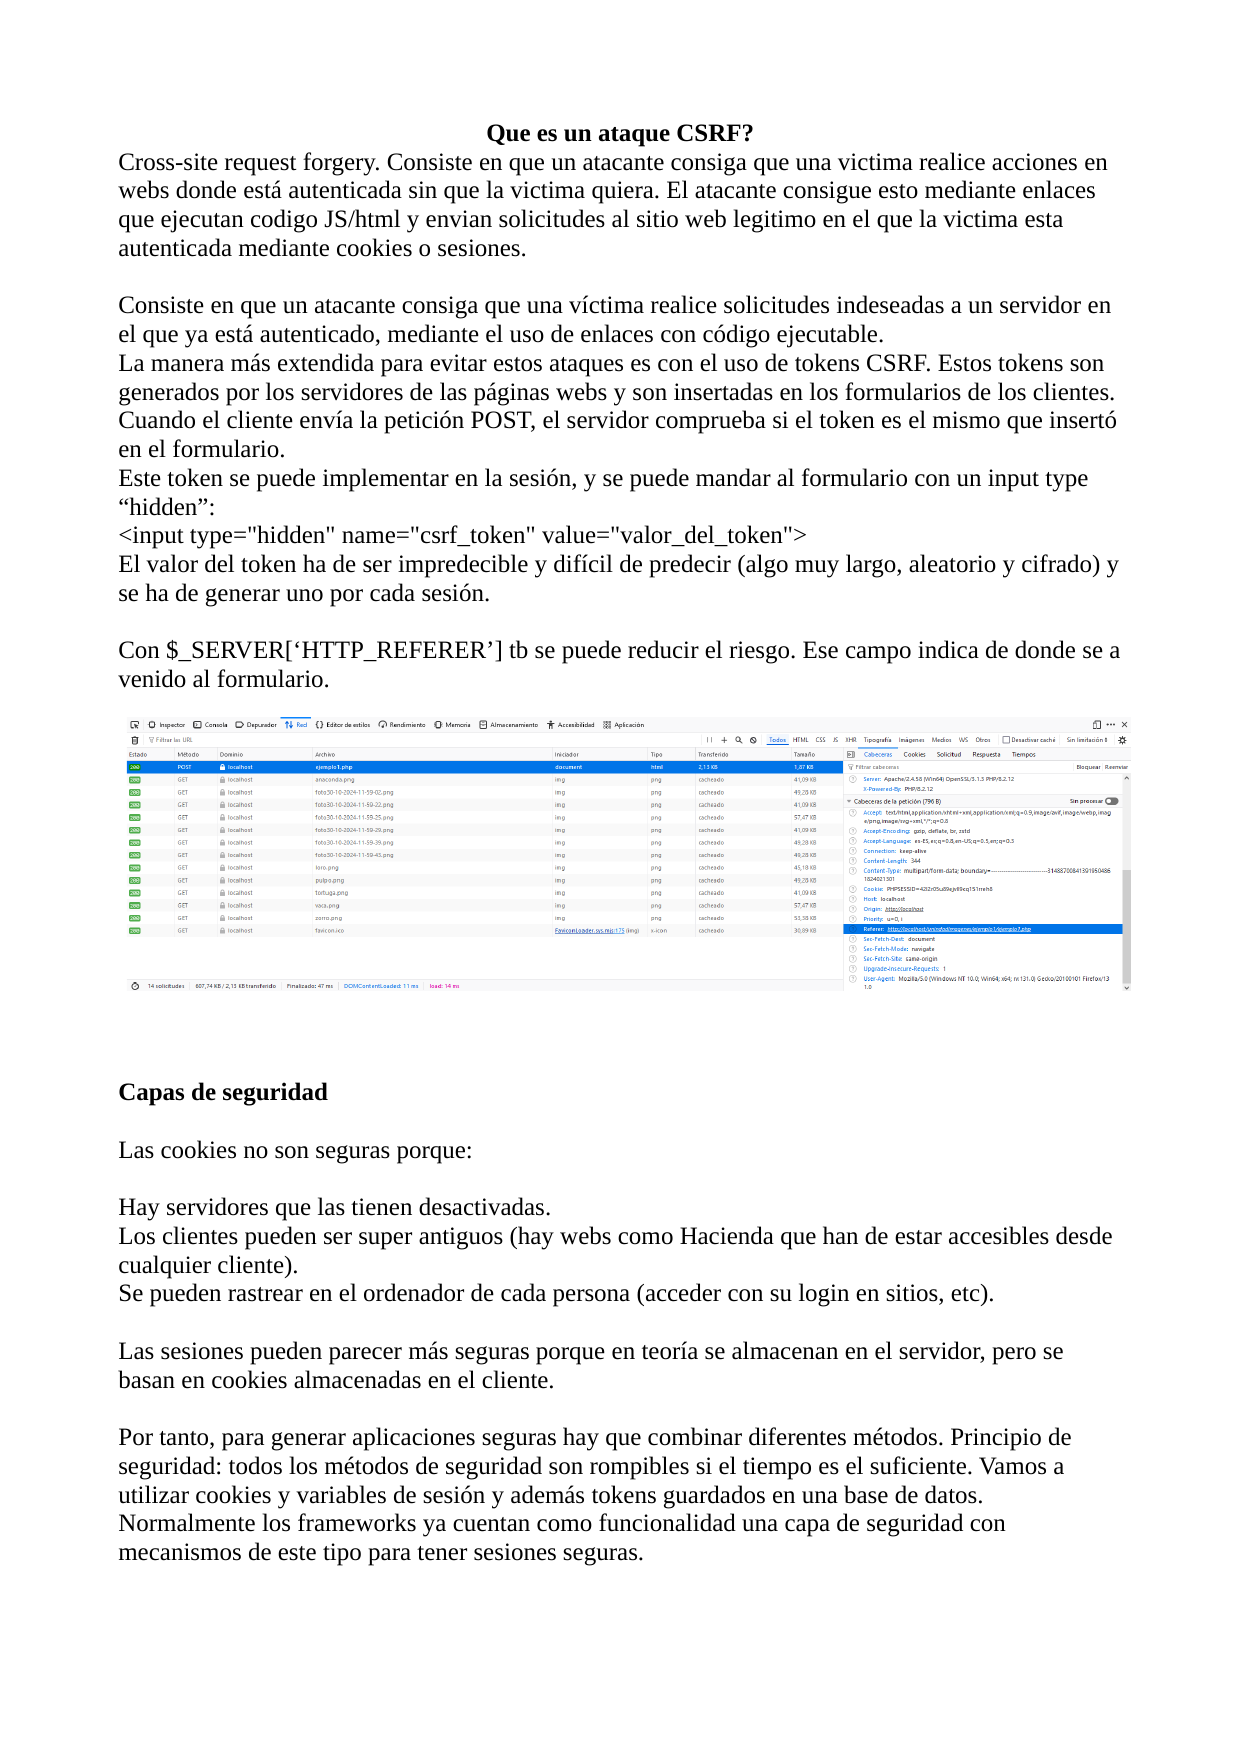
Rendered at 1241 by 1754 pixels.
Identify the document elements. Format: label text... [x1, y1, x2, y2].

text Se pueden rastrear en el ordenador de cada persona (acceder con su login en sitios, etc). [118, 1278, 1122, 1307]
text Con $_SERVER[‘HTTP_REFERER’] tb se puede reducir el riesgo. Ese campo indica de donde se a venido al formulario. [118, 636, 1122, 693]
text La manera más extendida para evitar estos ataques es con el uso de tokens CSRF. Estos tokens son generados por los servidores de las páginas webs y son insertadas en los formularios de los clientes. Cuando el cliente envía la petición POST, el servidor comprueba si el token es el mismo que insertó en el formulario. [118, 348, 1122, 463]
text Por tanto, para generar aplicaciones seguras hay que combinar diferentes métodos. Principio de seguridad: todos los métodos de seguridad son rompibles si el tiempo es el suficiente. Vamos a utilizar cookies y variables de sesión y además tokens guardados en una base de datos. Normalmente los frameworks ya cuentan como funcionalidad una capa de seguridad con mecanismos de este tipo para tener sesiones seguras. [118, 1422, 1122, 1566]
text <input type="hidden" name="csrf_token" value="valor_del_token"> [118, 521, 1122, 549]
text Capas de seguridad [118, 1077, 1122, 1106]
text Las cookies no son seguras porque: [118, 1135, 1122, 1163]
text Hay servidores que las tienen desactivadas. [118, 1192, 1122, 1221]
text Los clientes pueden ser super antiguos (hay webs como Hacienda que han de estar accesibles desde cualquier cliente). [118, 1221, 1122, 1278]
text Las sesiones pueden parecer más seguras porque en teoría se almacenan en el servidor, pero se basan en cookies almacenadas en el cliente. [118, 1336, 1122, 1393]
text Que es un ataque CSRF? [118, 118, 1122, 147]
text Consiste en que un atacante consiga que una víctima realice solicitudes indeseadas a un servidor en el que ya está autenticado, mediante el uso de enlaces con código ejecutable. [118, 291, 1122, 348]
picture [126, 717, 1131, 991]
text Cross-site request forgery. Consiste en que un atacante consiga que una victima realice acciones en webs donde está autenticada sin que la victima quiera. El atacante consigue esto mediante enlaces que ejecutan codigo JS/html y envian solicitudes al sitio web legitimo en el que la victima esta autenticada mediante cookies o sesiones. [118, 147, 1122, 262]
text El valor del token ha de ser impredecible y difícil de predecir (algo muy largo, aleatorio y cifrado) y se ha de generar uno por cada sesión. [118, 549, 1122, 607]
text Este token se puede implementar en la sesión, y se puede mandar al formulario con un input type “hidden”: [118, 463, 1122, 521]
